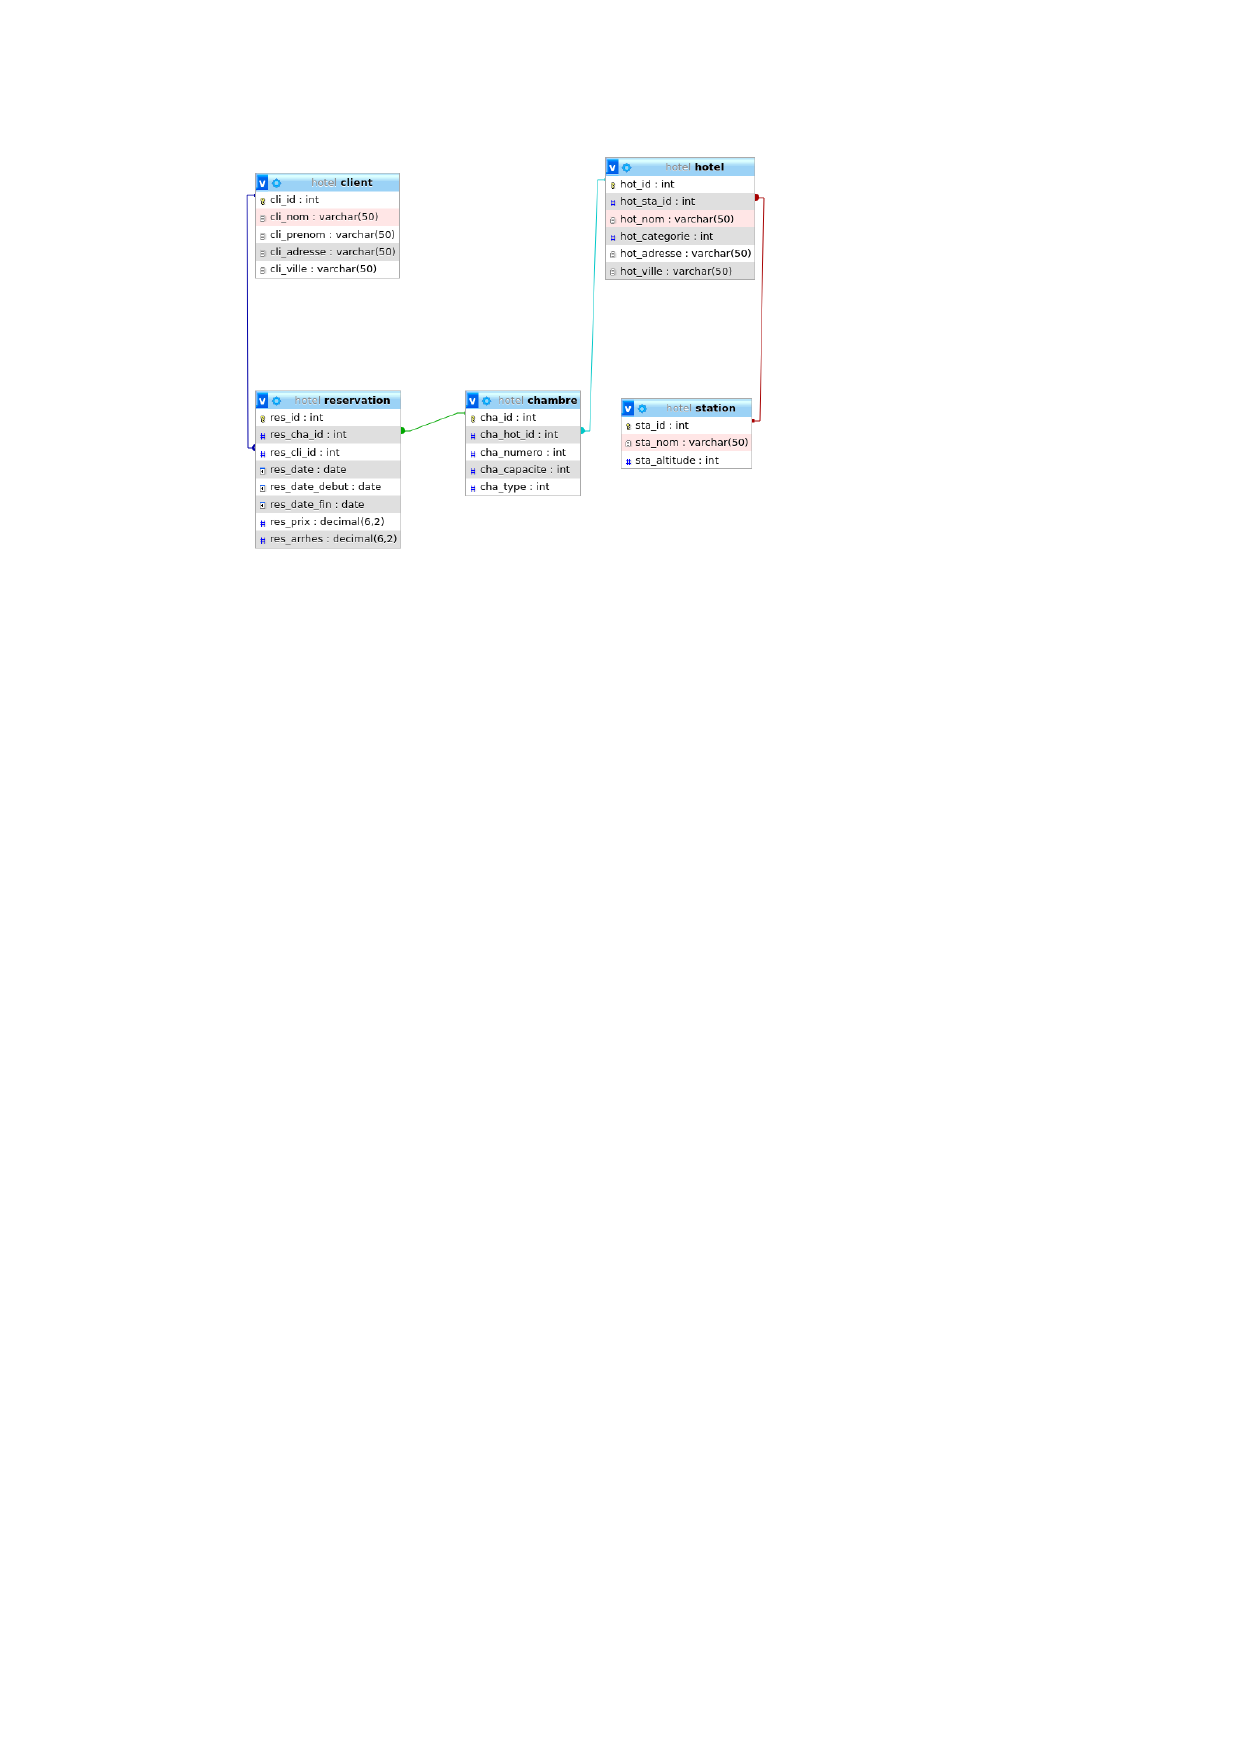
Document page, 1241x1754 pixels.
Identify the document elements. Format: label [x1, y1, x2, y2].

picture [145, 118, 1095, 681]
